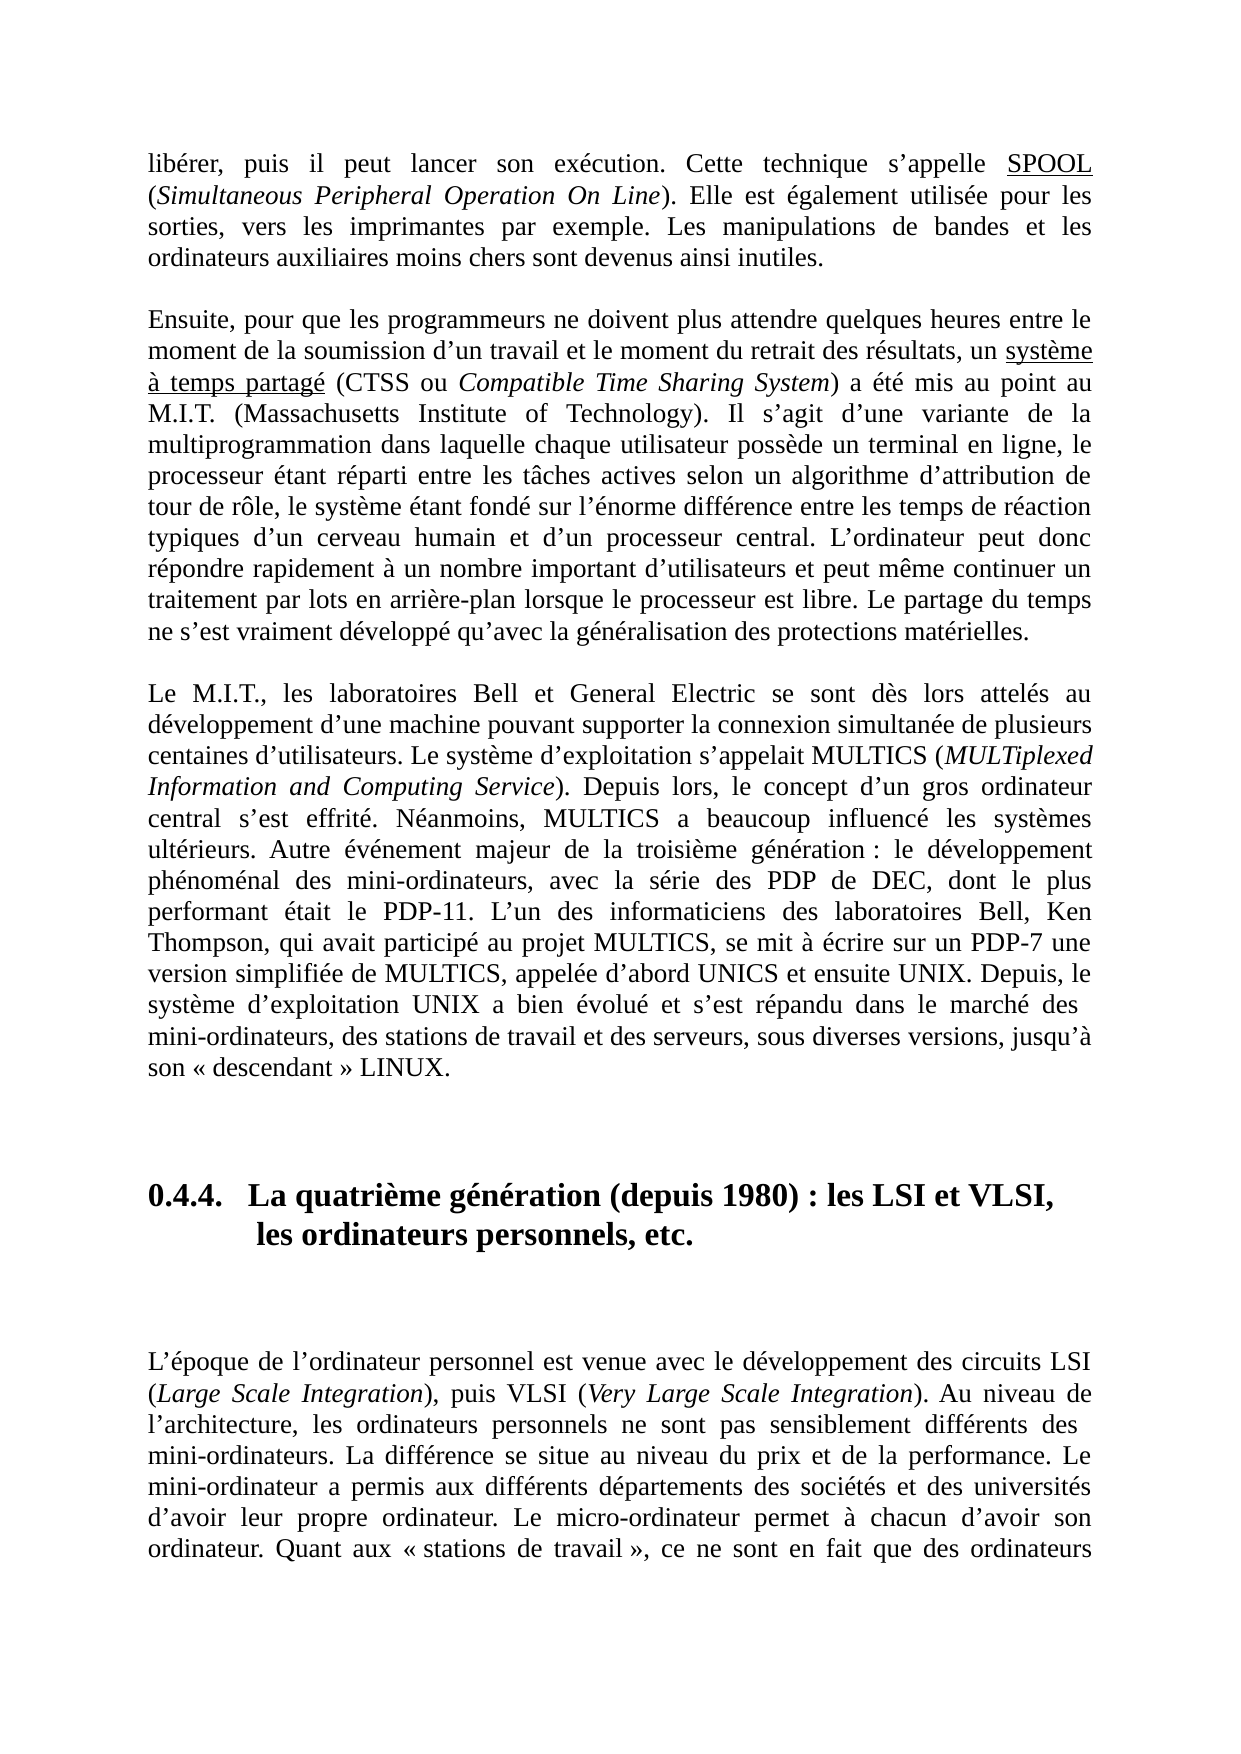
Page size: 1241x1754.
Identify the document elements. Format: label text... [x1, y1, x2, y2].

text 0.4.4. La quatrième génération (depuis 1980) : les LSI et VLSI, les ordinateurs personnels, etc. [148, 1175, 1093, 1252]
text Le M.I.T., les laboratoires Bell et General Electric se sont dès lors attelés au développement d’une machine pouvant supporter la connexion simultanée de plusieurs centaines d’utilisateurs. Le système d’exploitation s’appelait MULTICS (MULTiplexed Information and Computing Service). Depuis lors, le concept d’un gros ordinateur central s’est effrité. Néanmoins, MULTICS a beaucoup influencé les systèmes ultérieurs. Autre événement majeur de la troisième génération : le développement phénoménal des mini-ordinateurs, avec la série des PDP de DEC, dont le plus performant était le PDP-11. L’un des informaticiens des laboratoires Bell, Ken Thompson, qui avait participé au projet MULTICS, se mit à écrire sur un PDP-7 une version simplifiée de MULTICS, appelée d’abord UNICS et ensuite UNIX. Depuis, le système d’exploitation UNIX a bien évolué et s’est répandu dans le marché des mini-ordinateurs, des stations de travail et des serveurs, sous diverses versions, jusqu’à son « descendant » LINUX. [148, 677, 1093, 1082]
text Ensuite, pour que les programmeurs ne doivent plus attendre quelques heures entre le moment de la soumission d’un travail et le moment du retrait des résultats, un système à temps partagé (CTSS ou Compatible Time Sharing System) a été mis au point au M.I.T. (Massachusetts Institute of Technology). Il s’agit d’une variante de la multiprogrammation dans laquelle chaque utilisateur possède un terminal en ligne, le processeur étant réparti entre les tâches actives selon un algorithme d’attribution de tour de rôle, le système étant fondé sur l’énorme différence entre les temps de réaction typiques d’un cerveau humain et d’un processeur central. L’ordinateur peut donc répondre rapidement à un nombre important d’utilisateurs et peut même continuer un traitement par lots en arrière-plan lorsque le processeur est libre. Le partage du temps ne s’est vraiment développé qu’avec la généralisation des protections matérielles. [148, 303, 1093, 646]
text libérer, puis il peut lancer son exécution. Cette technique s’appelle SPOOL (Simultaneous Peripheral Operation On Line). Elle est également utilisée pour les sorties, vers les imprimantes par exemple. Les manipulations de bandes et les ordinateurs auxiliaires moins chers sont devenus ainsi inutiles. [148, 148, 1093, 272]
text L’époque de l’ordinateur personnel est venue avec le développement des circuits LSI (Large Scale Integration), puis VLSI (Very Large Scale Integration). Au niveau de l’architecture, les ordinateurs personnels ne sont pas sensiblement différents des mini-ordinateurs. La différence se situe au niveau du prix et de la performance. Le mini-ordinateur a permis aux différents départements des sociétés et des universités d’avoir leur propre ordinateur. Le micro-ordinateur permet à chacun d’avoir son ordinateur. Quant aux « stations de travail », ce ne sont en fait que des ordinateurs [148, 1346, 1093, 1563]
